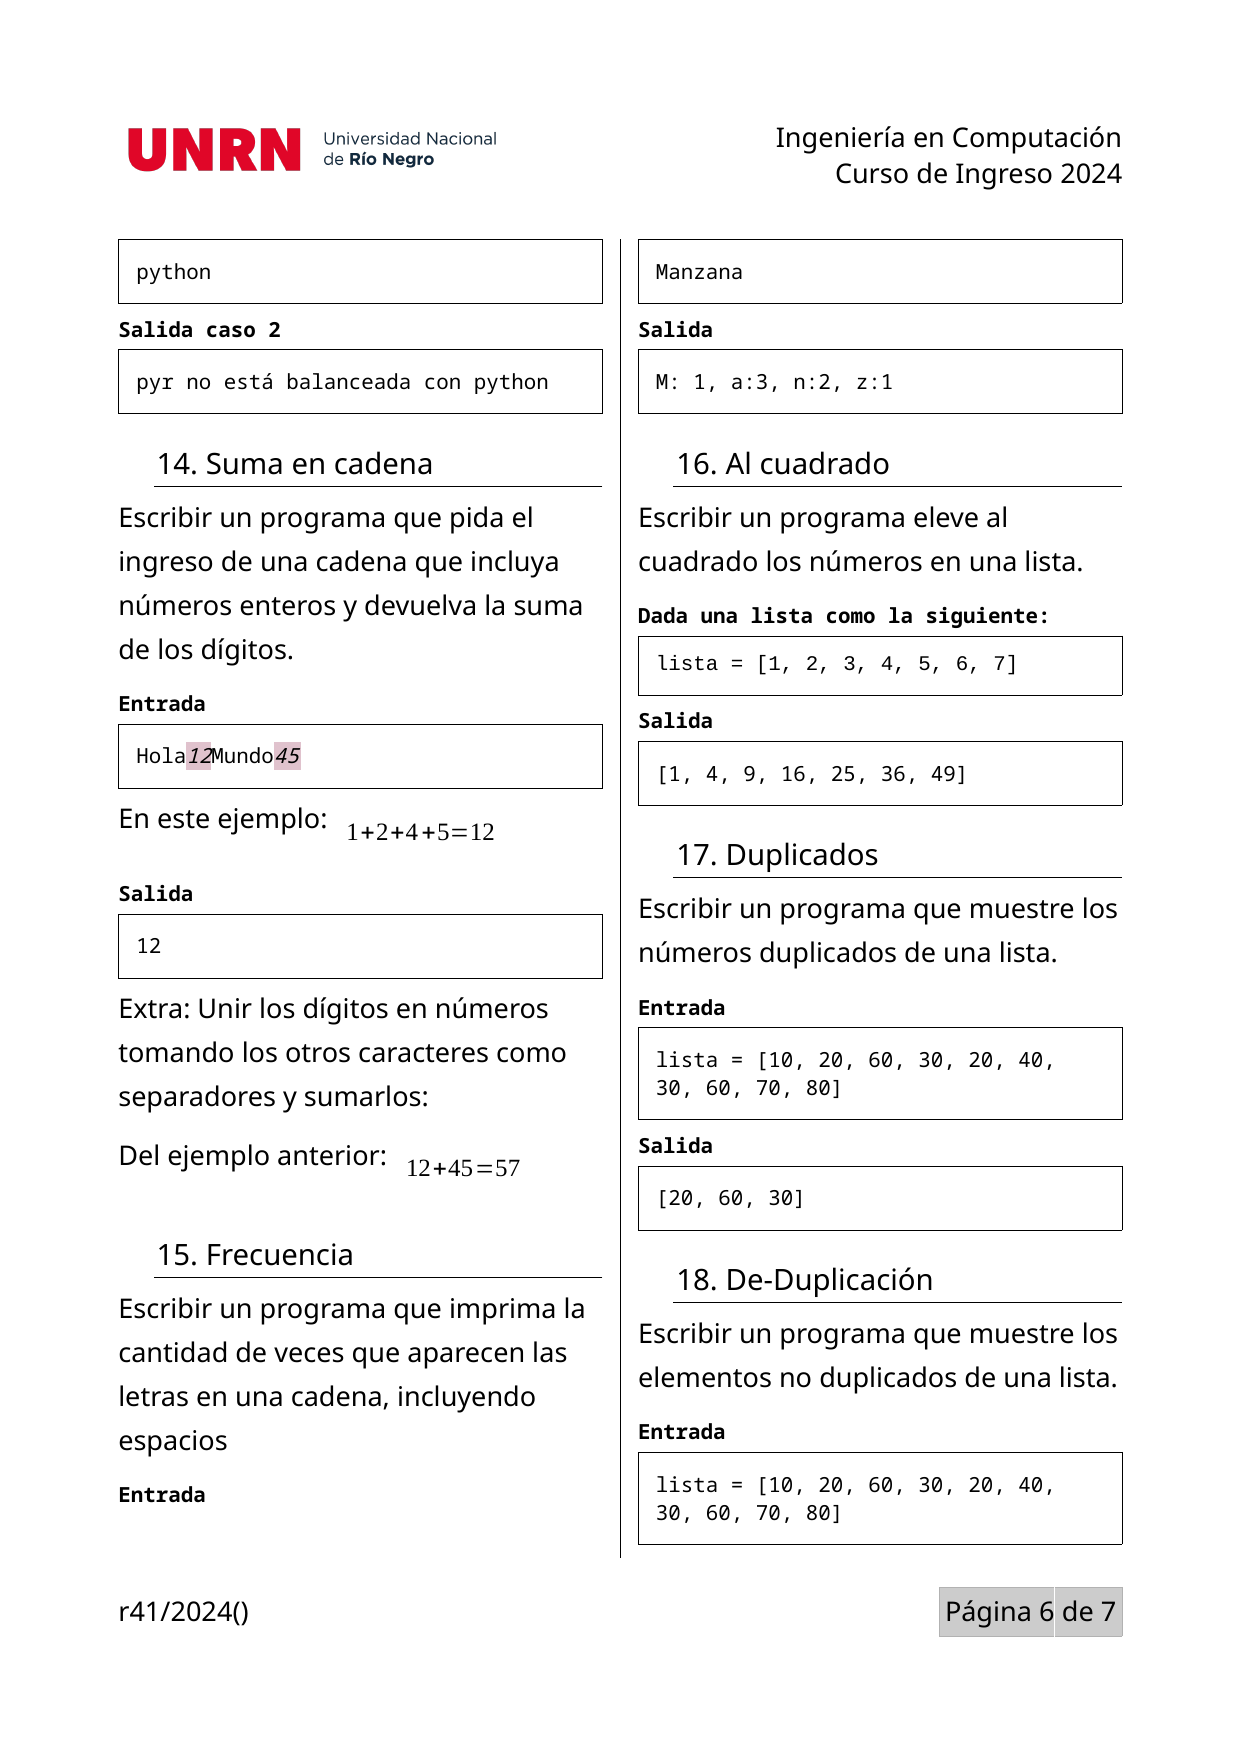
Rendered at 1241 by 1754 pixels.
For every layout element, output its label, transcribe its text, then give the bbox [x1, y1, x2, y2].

text Entrada [118, 689, 602, 718]
text Escribir un programa que muestre los números duplicados de una lista. [638, 890, 1122, 971]
picture [118, 118, 505, 180]
text Extra: Unir los dígitos en números tomando los otros caracteres como separadores y sumarlos: [118, 989, 602, 1115]
subtitle Suma en cadena [153, 440, 602, 486]
text pyr no está balanceada con python [119, 350, 602, 413]
subtitle De-Duplicación [673, 1256, 1122, 1302]
subtitle Al cuadrado [673, 440, 1122, 486]
text lista = [1, 2, 3, 4, 5, 6, 7] [639, 637, 1122, 695]
text Entrada [638, 993, 1122, 1021]
subtitle Frecuencia [153, 1231, 602, 1277]
text Salida [118, 879, 602, 908]
text Salida [638, 707, 1122, 735]
text Entrada [118, 1481, 602, 1509]
text En este ejemplo: [118, 800, 602, 857]
text M: 1, a:3, n:2, z:1 [639, 350, 1122, 413]
text Escribir un programa que muestre los elementos no duplicados de una lista. [638, 1314, 1122, 1396]
text lista = [10, 20, 60, 30, 20, 40, 30, 60, 70, 80] [639, 1028, 1122, 1119]
text Escribir un programa que imprima la cantidad de veces que aparecen las letras en una cadena, incluyendo espacios [118, 1289, 602, 1459]
text Escribir un programa que pida el ingreso de una cadena que incluya números enteros y devuelva la suma de los dígitos. [118, 498, 602, 668]
text [1, 4, 9, 16, 25, 36, 49] [639, 742, 1122, 805]
text [20, 60, 30] [639, 1167, 1122, 1230]
text Manzana [639, 240, 1122, 303]
text Hola12Mundo45 [119, 725, 602, 788]
text Del ejemplo anterior: [118, 1137, 602, 1194]
text Dada una lista como la siguiente: [638, 601, 1122, 629]
text Salida caso 2 [118, 315, 602, 343]
subtitle Duplicados [673, 831, 1122, 877]
text lista = [10, 20, 60, 30, 20, 40, 30, 60, 70, 80] [639, 1453, 1122, 1544]
text Entrada [638, 1417, 1122, 1446]
text Salida [638, 1131, 1122, 1160]
text 12 [119, 915, 602, 978]
text python [119, 240, 602, 303]
text Salida [638, 315, 1122, 343]
text Escribir un programa eleve al cuadrado los números en una lista. [638, 498, 1122, 579]
